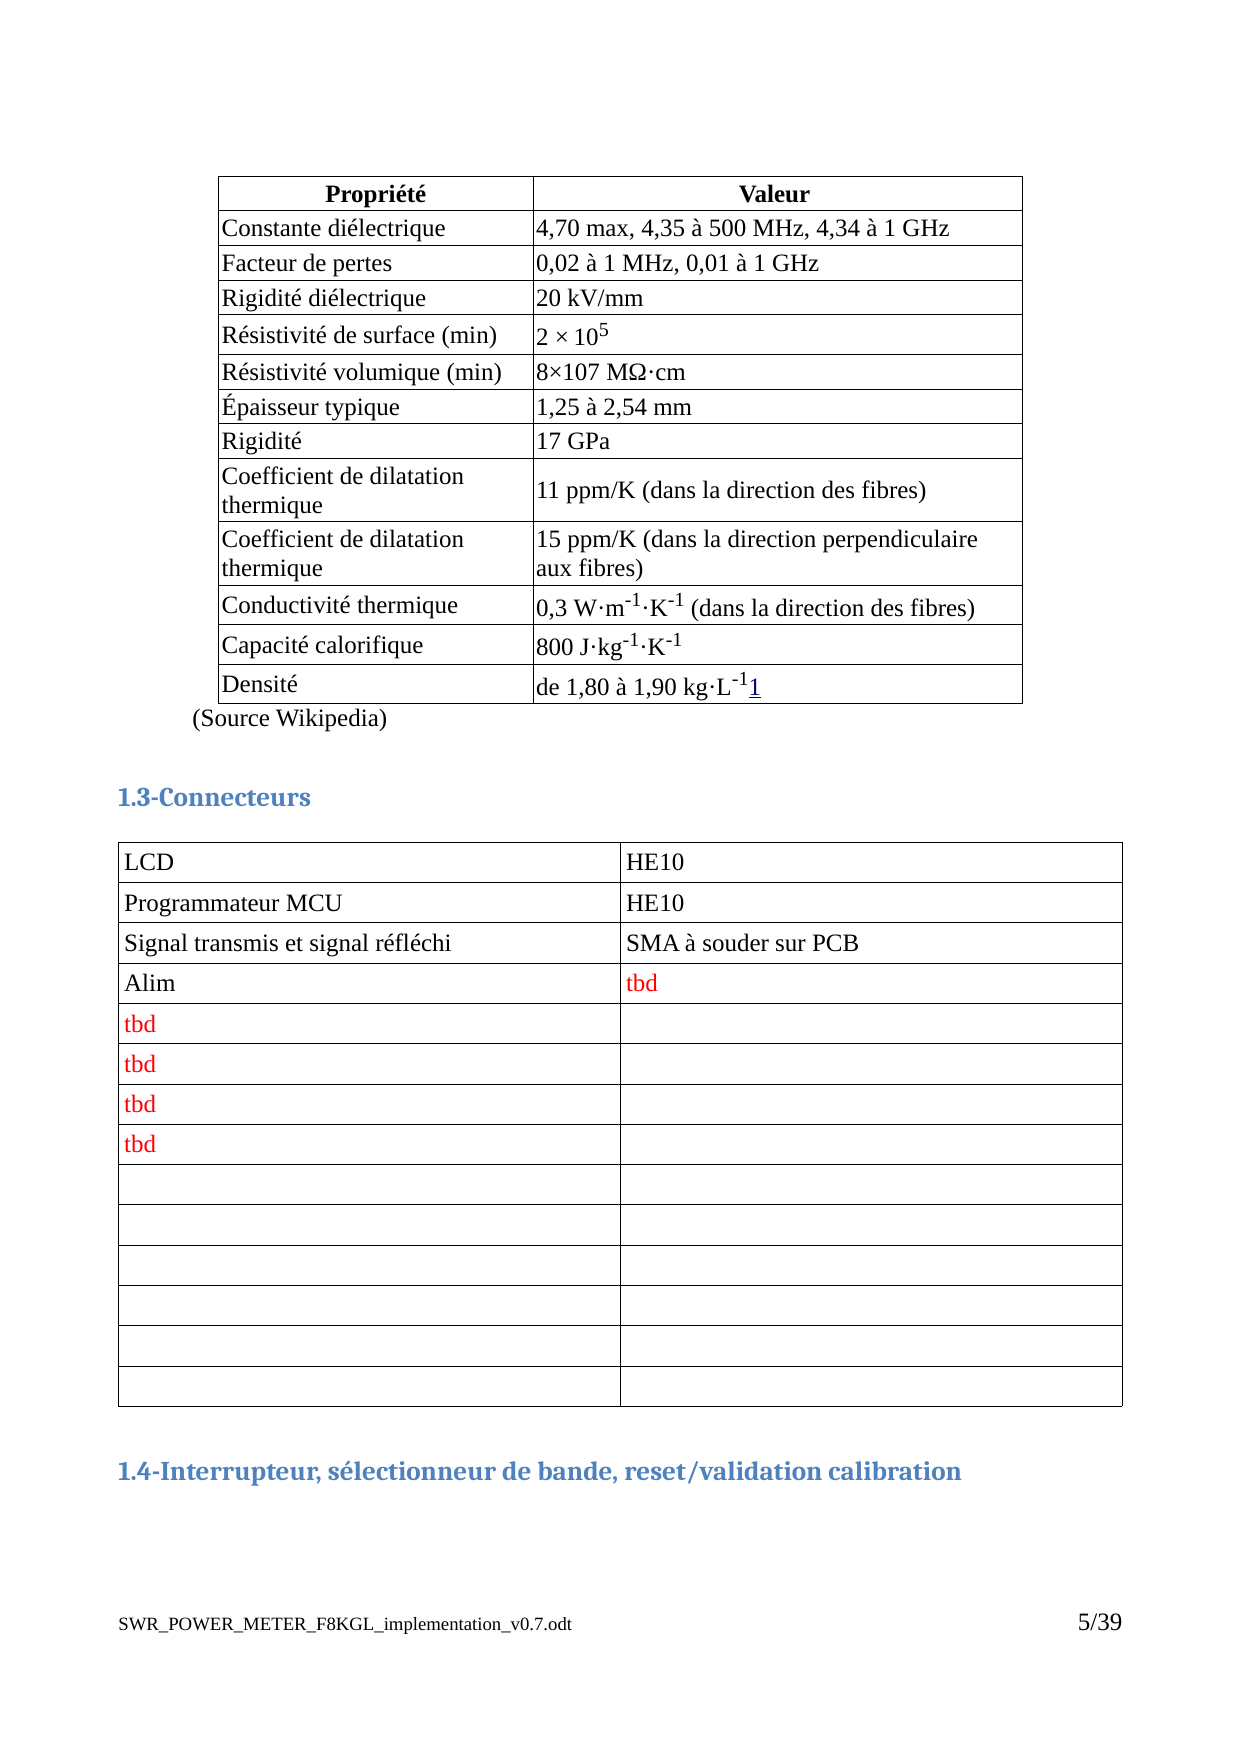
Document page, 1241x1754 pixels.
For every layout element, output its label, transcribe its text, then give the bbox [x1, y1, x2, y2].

table_header Valeur [534, 177, 1022, 210]
table_cell 17 GPa [534, 424, 1022, 458]
table_cell 2 × 105 [534, 315, 1022, 354]
table_cell [621, 1085, 1122, 1124]
table_cell [621, 1326, 1122, 1366]
table_cell [621, 1004, 1122, 1043]
table_cell tbd [119, 1044, 620, 1083]
table_cell [119, 1165, 620, 1204]
table_cell 0,02 à 1 MHz, 0,01 à 1 GHz [534, 246, 1022, 280]
table_cell Facteur de pertes [219, 246, 533, 280]
table_cell [119, 1326, 620, 1366]
table_cell 15 ppm/K (dans la direction perpendiculaire aux fibres) [534, 522, 1022, 585]
table_header LCD [119, 843, 620, 882]
table_cell Capacité calorifique [219, 625, 533, 664]
table_cell Programmateur MCU [119, 883, 620, 922]
table_cell tbd [119, 1004, 620, 1043]
table_cell Rigidité diélectrique [219, 281, 533, 314]
table_cell Densité [219, 665, 533, 703]
table_cell tbd [119, 1125, 620, 1164]
table_cell tbd [119, 1085, 620, 1124]
table_cell [621, 1044, 1122, 1083]
table_cell SMA à souder sur PCB [621, 923, 1122, 962]
table_cell [119, 1205, 620, 1245]
table_cell Alim [119, 964, 620, 1003]
subtitle 1.4-Interrupteur, sélectionneur de bande, reset/validation calibration [118, 1456, 1122, 1487]
table_cell 4,70 max, 4,35 à 500 MHz, 4,34 à 1 GHz [534, 211, 1022, 245]
table_cell Résistivité de surface (min) [219, 315, 533, 354]
table_cell [621, 1246, 1122, 1285]
table_cell tbd [621, 964, 1122, 1003]
table_cell Résistivité volumique (min) [219, 355, 533, 388]
table_cell Coefficient de dilatation thermique [219, 459, 533, 521]
table_cell [621, 1125, 1122, 1164]
table_cell [621, 1205, 1122, 1245]
table_cell [119, 1367, 620, 1406]
subtitle 1.3-Connecteurs [118, 782, 1122, 813]
table_cell [119, 1286, 620, 1325]
table_cell de 1,80 à 1,90 kg·L-11 [534, 665, 1022, 703]
table_header Propriété [219, 177, 533, 210]
text (Source Wikipedia) [118, 703, 1122, 732]
table_cell Signal transmis et signal réfléchi [119, 923, 620, 962]
table_cell [621, 1165, 1122, 1204]
table_cell [621, 1367, 1122, 1406]
table_cell 0,3 W·m-1·K-1 (dans la direction des fibres) [534, 586, 1022, 624]
table_cell [621, 1286, 1122, 1325]
table_cell 11 ppm/K (dans la direction des fibres) [534, 459, 1022, 521]
table_cell 20 kV/mm [534, 281, 1022, 314]
table_cell Conductivité thermique [219, 586, 533, 624]
table_cell 1,25 à 2,54 mm [534, 390, 1022, 423]
table_header HE10 [621, 843, 1122, 882]
table_cell [119, 1246, 620, 1285]
table_cell HE10 [621, 883, 1122, 922]
table_cell 800 J·kg-1·K-1 [534, 625, 1022, 664]
table_cell Constante diélectrique [219, 211, 533, 245]
table_cell Rigidité [219, 424, 533, 458]
table_cell 8×107 MΩ·cm [534, 355, 1022, 388]
table_cell Coefficient de dilatation thermique [219, 522, 533, 585]
table_cell Épaisseur typique [219, 390, 533, 423]
